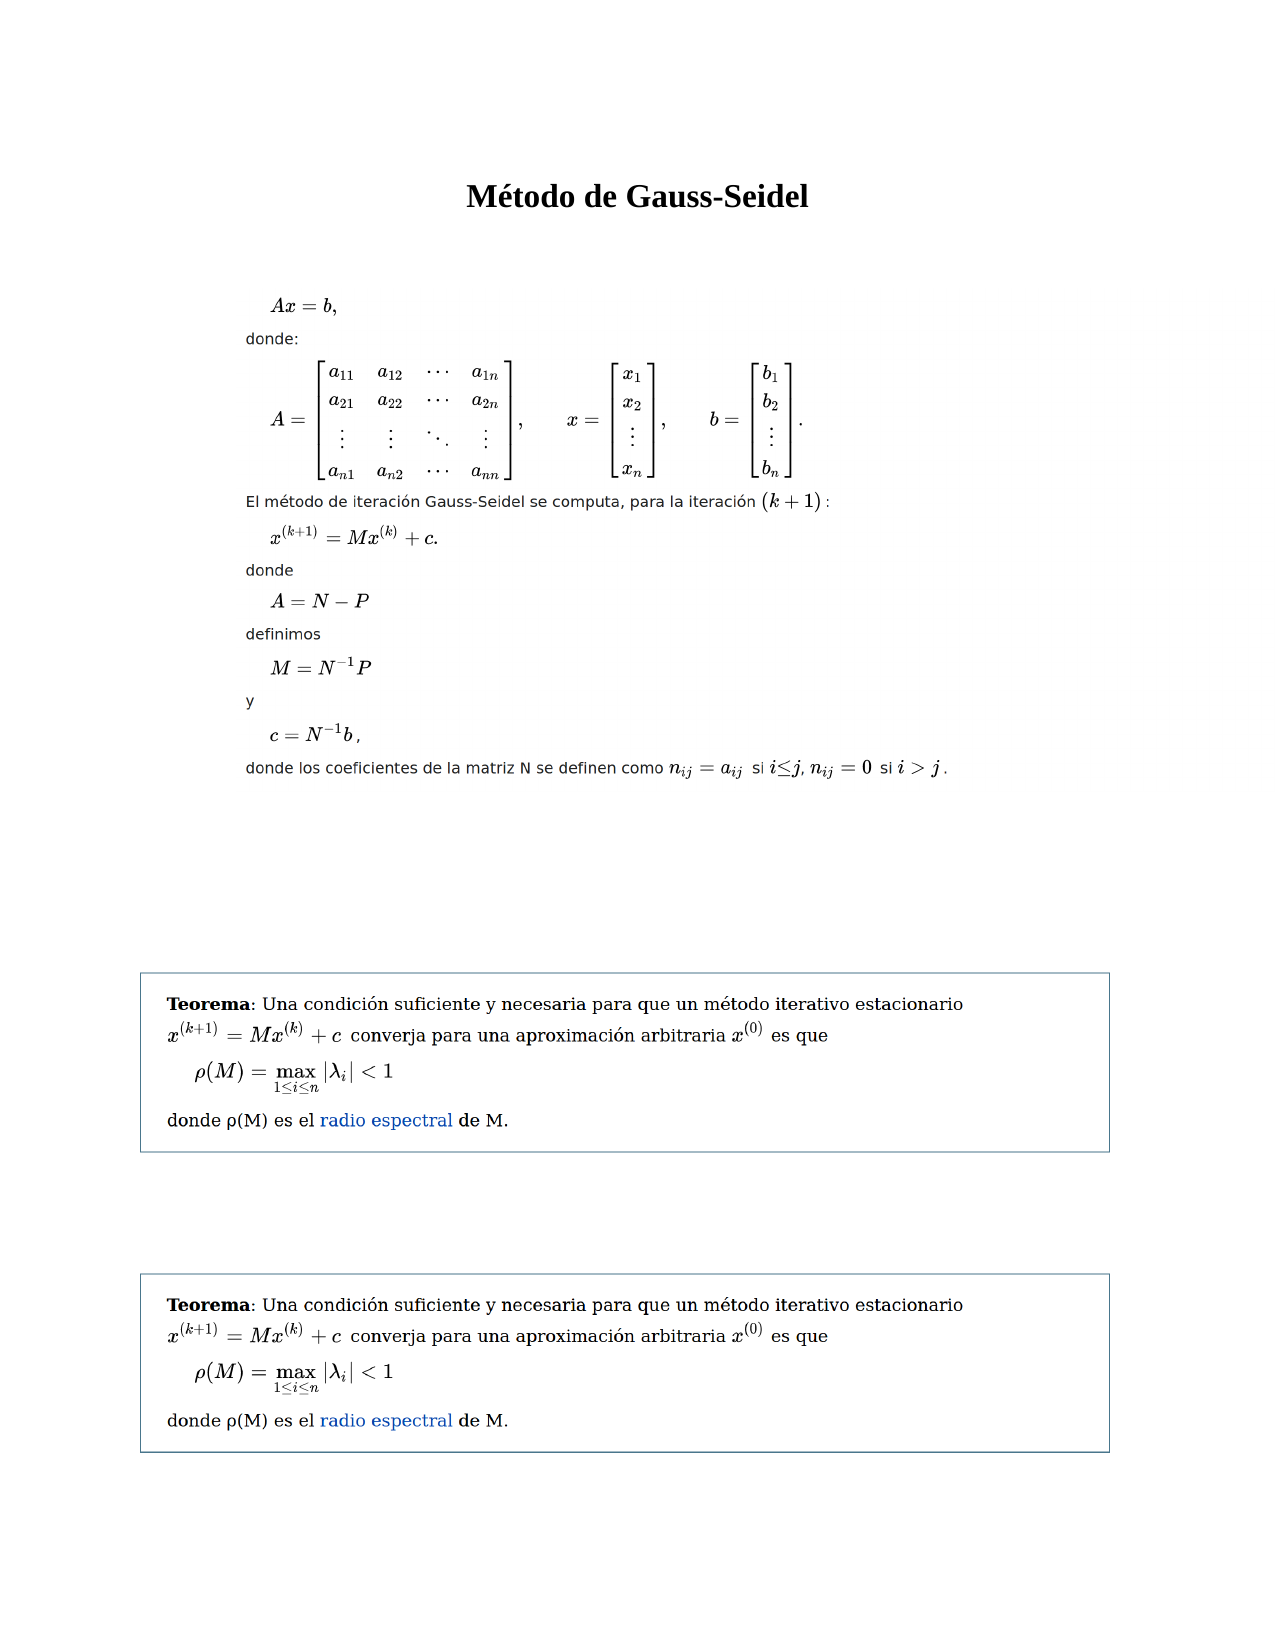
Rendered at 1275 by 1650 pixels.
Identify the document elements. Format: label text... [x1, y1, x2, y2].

picture [118, 960, 1157, 1194]
picture [236, 288, 1275, 792]
subtitle Método de Gauss-Seidel [118, 177, 1157, 215]
picture [118, 1260, 1157, 1494]
